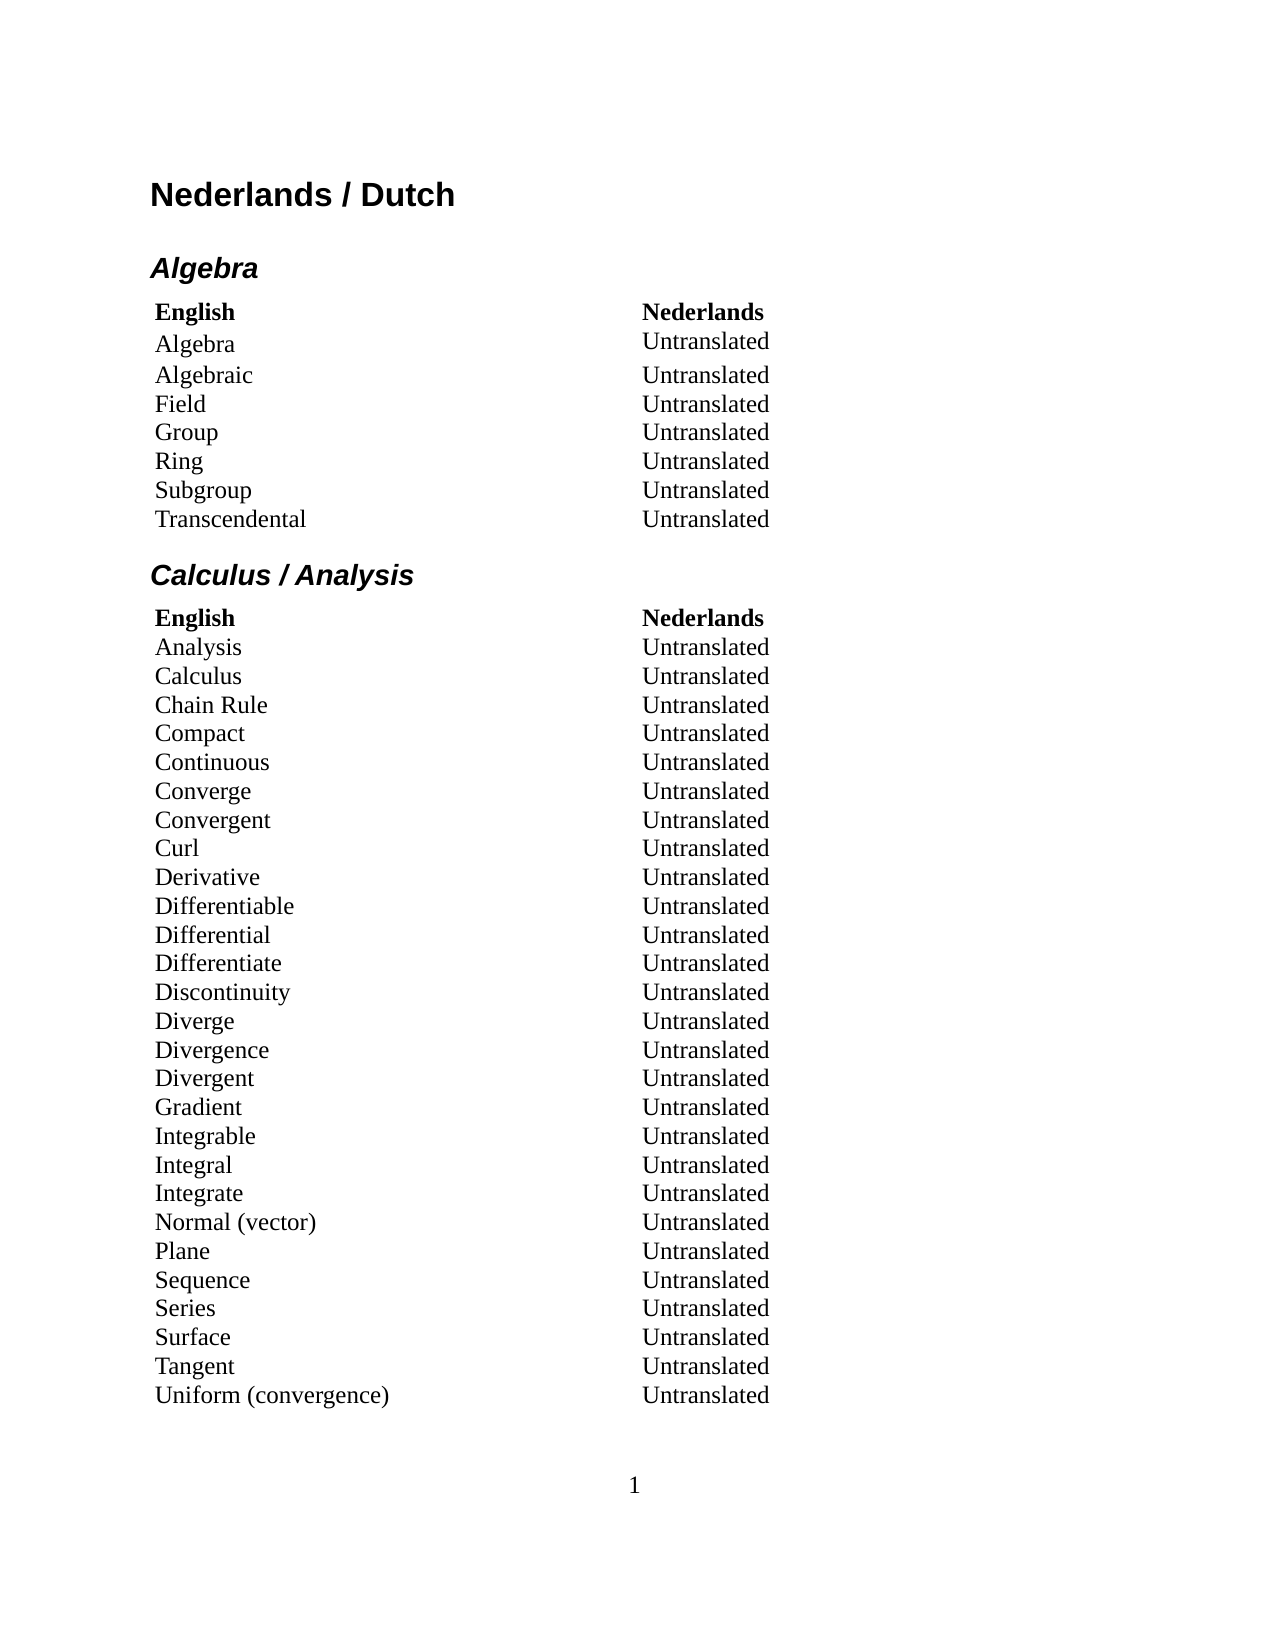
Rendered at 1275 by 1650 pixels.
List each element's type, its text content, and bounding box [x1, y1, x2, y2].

table_cell Untranslated [638, 1351, 1125, 1380]
table_cell Series [150, 1294, 637, 1322]
table_header English [150, 604, 637, 632]
table_cell Normal (vector) [150, 1207, 637, 1236]
table_cell Untranslated [638, 389, 1125, 417]
table_cell Untranslated [638, 1265, 1125, 1293]
table_cell Tangent [150, 1351, 637, 1380]
subtitle Algebra [150, 251, 1125, 285]
subtitle Nederlands / Dutch [150, 175, 1125, 214]
table_cell Untranslated [638, 1121, 1125, 1150]
table_header Nederlands [638, 604, 1125, 632]
table_cell Untranslated [638, 1380, 1125, 1408]
table_cell Curl [150, 834, 637, 862]
table_cell Field [150, 389, 637, 417]
table_cell Chain Rule [150, 690, 637, 718]
table_cell Untranslated [638, 977, 1125, 1006]
table_cell Untranslated [638, 504, 1125, 532]
table_header English [150, 297, 637, 326]
table_cell Untranslated [638, 1006, 1125, 1035]
table_cell Untranslated [638, 475, 1125, 504]
table_cell Derivative [150, 862, 637, 891]
table_cell Untranslated [638, 1207, 1125, 1236]
table_cell Integrable [150, 1121, 637, 1150]
table_cell Untranslated [638, 326, 1125, 360]
table_cell Converge [150, 776, 637, 805]
table_cell Untranslated [638, 834, 1125, 862]
table_cell Integrate [150, 1179, 637, 1207]
table_cell Diverge [150, 1006, 637, 1035]
table_cell Differential [150, 920, 637, 948]
table_cell Untranslated [638, 862, 1125, 891]
table_cell Untranslated [638, 1092, 1125, 1121]
table_cell Gradient [150, 1092, 637, 1121]
table_cell Sequence [150, 1265, 637, 1293]
table_cell Transcendental [150, 504, 637, 532]
table_cell Group [150, 418, 637, 446]
table_cell Untranslated [638, 805, 1125, 833]
table_cell Integral [150, 1150, 637, 1178]
table_cell Untranslated [638, 1236, 1125, 1265]
table_cell Plane [150, 1236, 637, 1265]
table_cell Calculus [150, 661, 637, 690]
table_cell Untranslated [638, 1064, 1125, 1092]
table_cell Untranslated [638, 661, 1125, 690]
subtitle Calculus / Analysis [150, 557, 1125, 591]
table_cell Compact [150, 719, 637, 747]
table_cell Untranslated [638, 747, 1125, 776]
table_cell Untranslated [638, 1035, 1125, 1063]
table_cell Untranslated [638, 891, 1125, 920]
table_cell Untranslated [638, 920, 1125, 948]
table_cell Untranslated [638, 1150, 1125, 1178]
table_cell Untranslated [638, 418, 1125, 446]
table_cell Algebraic [150, 360, 637, 389]
table_cell ﻿Algebra [150, 326, 637, 360]
table_cell Untranslated [638, 949, 1125, 977]
table_cell Subgroup [150, 475, 637, 504]
table_cell Uniform (convergence) [150, 1380, 637, 1408]
table_cell Continuous [150, 747, 637, 776]
table_cell Surface [150, 1322, 637, 1351]
table_cell Untranslated [638, 1294, 1125, 1322]
table_cell Untranslated [638, 1179, 1125, 1207]
table_cell Untranslated [638, 360, 1125, 389]
table_cell Analysis [150, 632, 637, 661]
table_cell Discontinuity [150, 977, 637, 1006]
table_cell Ring [150, 446, 637, 475]
table_cell Divergent [150, 1064, 637, 1092]
table_cell Divergence [150, 1035, 637, 1063]
table_cell Untranslated [638, 690, 1125, 718]
table_cell Differentiate [150, 949, 637, 977]
table_cell Convergent [150, 805, 637, 833]
table_cell Untranslated [638, 446, 1125, 475]
table_cell Differentiable [150, 891, 637, 920]
table_header Nederlands [638, 297, 1125, 326]
table_cell Untranslated [638, 776, 1125, 805]
table_cell Untranslated [638, 719, 1125, 747]
table_cell Untranslated [638, 1322, 1125, 1351]
table_cell Untranslated [638, 632, 1125, 661]
